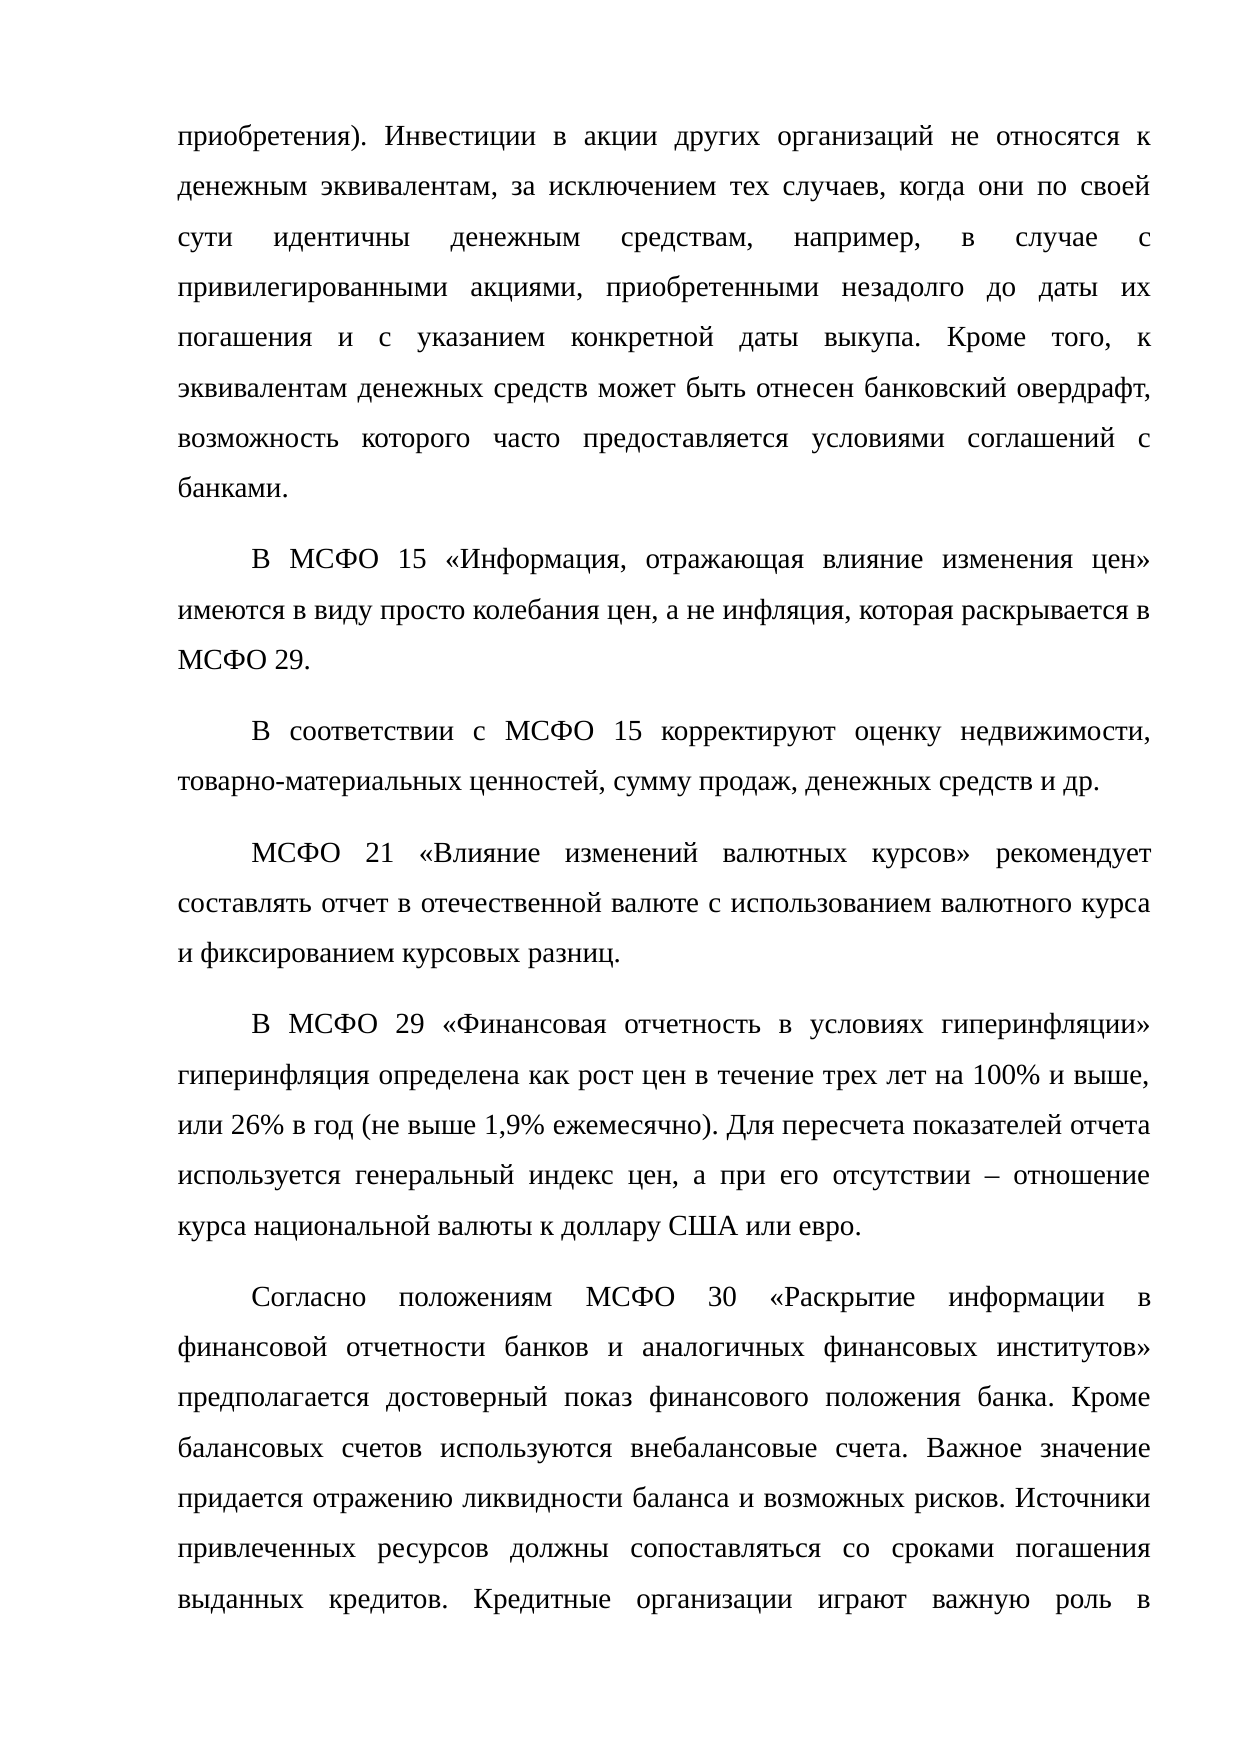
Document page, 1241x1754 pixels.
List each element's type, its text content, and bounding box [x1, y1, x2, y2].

text В соответствии с МСФО 15 корректируют оценку недвижимости, товарно-материальных ценностей, сумму продаж, денежных средств и др. [177, 713, 1152, 797]
text приобретения). Инвестиции в акции других организаций не относятся к денежным эквивалентам, за исключением тех случаев, когда они по своей сути идентичны денежным средствам, например, в случае с привилегированными акциями, приобретенными незадолго до даты их погашения и с указанием конкретной даты выкупа. Кроме того, к эквивалентам денежных средств может быть отнесен банковский овердрафт, возможность которого часто предоставляется условиями соглашений с банками. [177, 118, 1152, 504]
text Согласно положениям МСФО 30 «Раскрытие информации в финансовой отчетности банков и аналогичных финансовых институтов» предполагается достоверный показ финансового положения банка. Кроме балансовых счетов используются внебалансовые счета. Важное значение придается отражению ликвидности баланса и возможных рисков. Источники привлеченных ресурсов должны сопоставляться со сроками погашения выданных кредитов. Кредитные организации играют важную роль в [177, 1279, 1152, 1614]
text В МСФО 15 «Информация, отражающая влияние изменения цен» имеются в виду просто колебания цен, а не инфляция, которая раскрывается в МСФО 29. [177, 541, 1152, 676]
text В МСФО 29 «Финансовая отчетность в условиях гиперинфляции» гиперинфляция определена как рост цен в течение трех лет на 100% и выше, или 26% в год (не выше 1,9% ежемесячно). Для пересчета показателей отчета используется генеральный индекс цен, а при его отсутствии – отношение курса национальной валюты к доллару США или евро. [177, 1006, 1152, 1241]
text МСФО 21 «Влияние изменений валютных курсов» рекомендует составлять отчет в отечественной валюте с использованием валютного курса и фиксированием курсовых разниц. [177, 835, 1152, 969]
